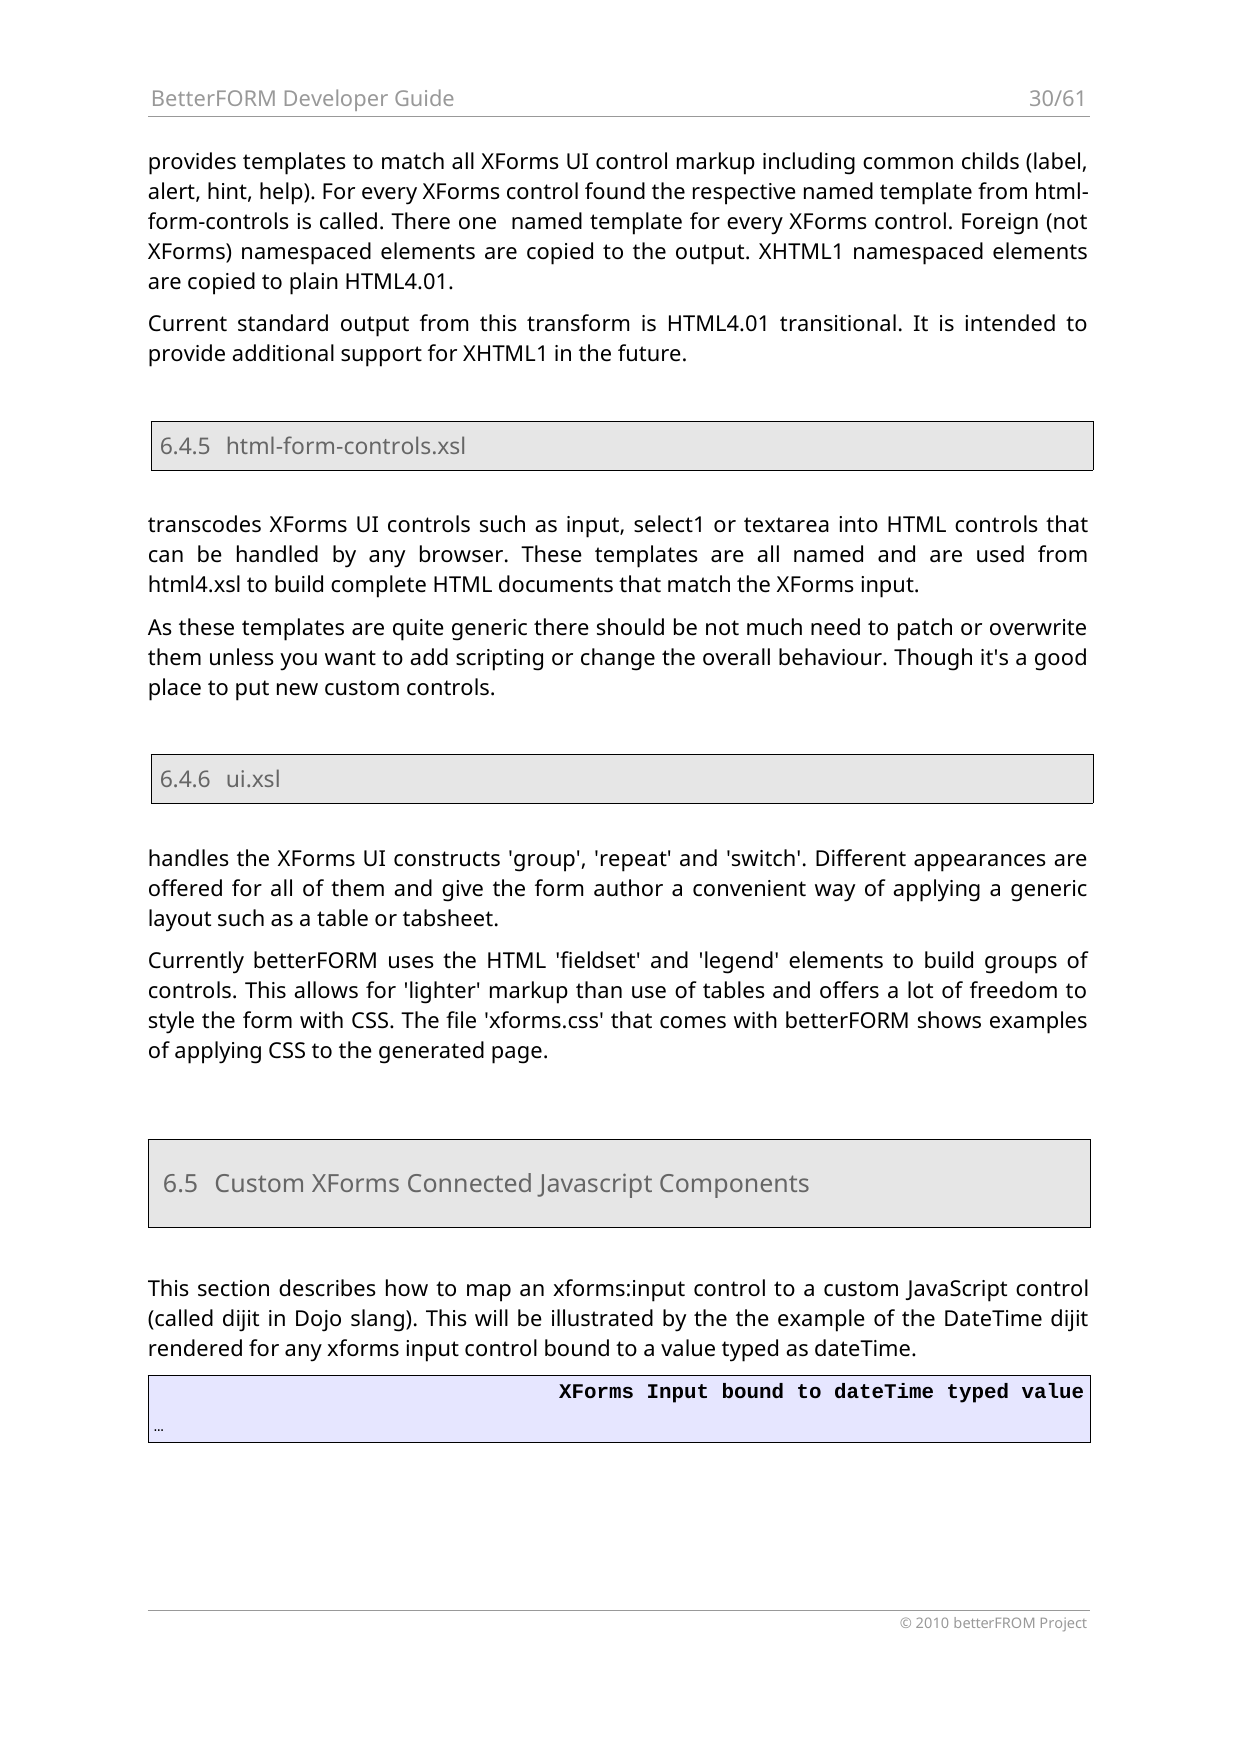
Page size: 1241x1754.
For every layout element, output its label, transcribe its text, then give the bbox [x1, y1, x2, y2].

text Current standard output from this transform is HTML4.01 transitional. It is intended to provide additional support for XHTML1 in the future. [148, 308, 1090, 368]
text … [149, 1412, 1090, 1442]
subtitle html-form-controls.xsl [152, 422, 1093, 470]
subtitle Custom XForms Connected Javascript Components [149, 1140, 1090, 1227]
text This section describes how to map an xforms:input control to a custom JavaScript control (called dijit in Dojo slang). This will be illustrated by the the example of the DateTime dijit rendered for any xforms input control bound to a value typed as dateTime. [148, 1273, 1090, 1363]
text Currently betterFORM uses the HTML 'fieldset' and 'legend' elements to build groups of controls. This allows for 'lighter' markup than use of tables and offers a lot of freedom to style the form with CSS. The file 'xforms.css' that comes with betterFORM shows examples of applying CSS to the generated page. [148, 945, 1090, 1065]
text handles the XForms UI constructs 'group', 'repeat' and 'switch'. Different appearances are offered for all of them and give the form author a convenient way of applying a generic layout such as a table or tabsheet. [148, 843, 1090, 933]
text As these templates are quite generic there should be not much need to patch or overwrite them unless you want to add scripting or change the overall behaviour. Though it's a good place to put new custom controls. [148, 612, 1090, 702]
subtitle ui.xsl [152, 755, 1093, 803]
text XForms Input bound to dateTime typed value [149, 1376, 1090, 1405]
text transcodes XForms UI controls such as input, select1 or textarea into HTML controls that can be handled by any browser. These templates are all named and are used from html4.xsl to build complete HTML documents that match the XForms input. [148, 509, 1090, 599]
text provides templates to match all XForms UI control markup including common childs (label, alert, hint, help). For every XForms control found the respective named template from html-form-controls is called. There one named template for every XForms control. Foreign (not XForms) namespaced elements are copied to the output. XHTML1 namespaced elements are copied to plain HTML4.01. [148, 146, 1090, 296]
